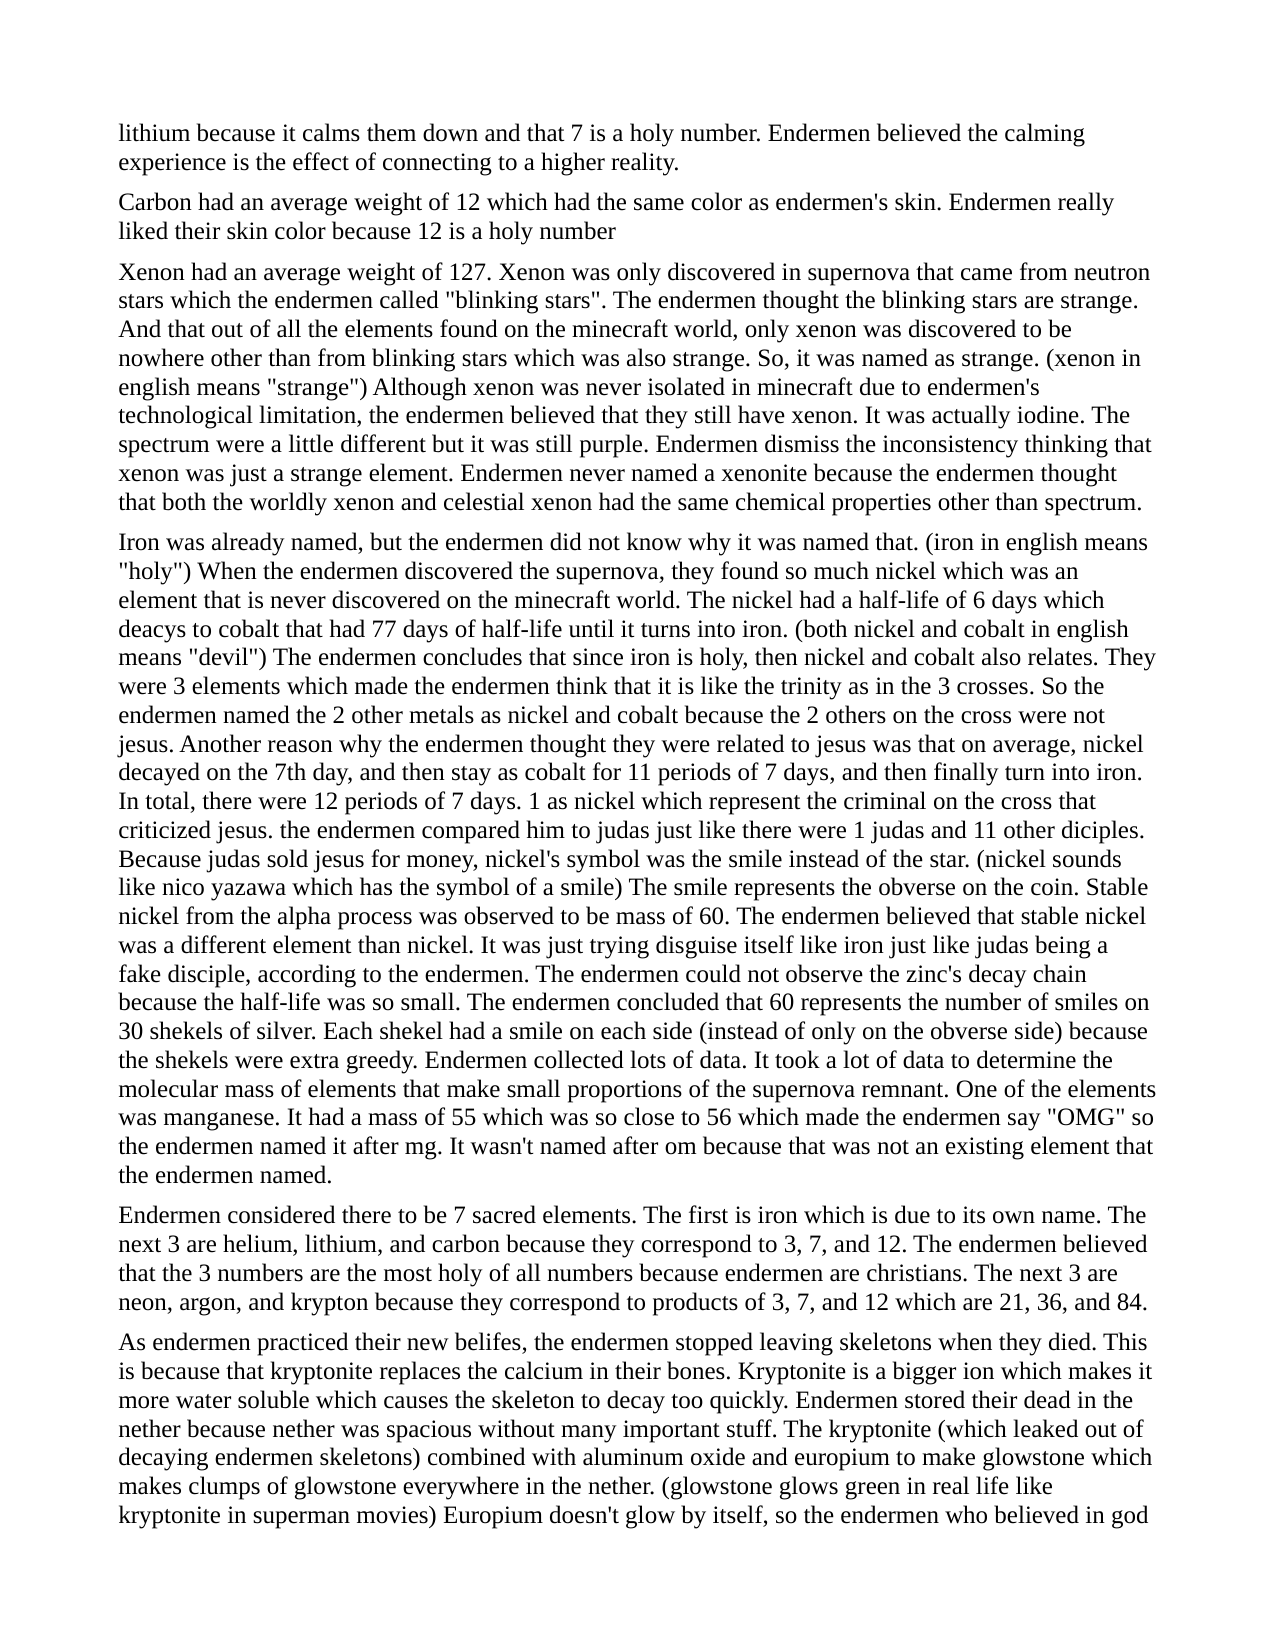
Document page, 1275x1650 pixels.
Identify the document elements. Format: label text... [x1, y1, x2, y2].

text Carbon had an average weight of 12 which had the same color as endermen's skin. Endermen really liked their skin color because 12 is a holy number [118, 187, 1157, 245]
text lithium because it calms them down and that 7 is a holy number. Endermen believed the calming experience is the effect of connecting to a higher reality. [118, 118, 1157, 176]
text Endermen considered there to be 7 sacred elements. The first is iron which is due to its own name. The next 3 are helium, lithium, and carbon because they correspond to 3, 7, and 12. The endermen believed that the 3 numbers are the most holy of all numbers because endermen are christians. The next 3 are neon, argon, and krypton because they correspond to products of 3, 7, and 12 which are 21, 36, and 84. [118, 1201, 1157, 1316]
text Iron was already named, but the endermen did not know why it was named that. (iron in english means "holy") When the endermen discovered the supernova, they found so much nickel which was an element that is never discovered on the minecraft world. The nickel had a half-life of 6 days which deacys to cobalt that had 77 days of half-life until it turns into iron. (both nickel and cobalt in english means "devil") The endermen concludes that since iron is holy, then nickel and cobalt also relates. They were 3 elements which made the endermen think that it is like the trinity as in the 3 crosses. So the endermen named the 2 other metals as nickel and cobalt because the 2 others on the cross were not jesus. Another reason why the endermen thought they were related to jesus was that on average, nickel decayed on the 7th day, and then stay as cobalt for 11 periods of 7 days, and then finally turn into iron. In total, there were 12 periods of 7 days. 1 as nickel which represent the criminal on the cross that criticized jesus. the endermen compared him to judas just like there were 1 judas and 11 other diciples. Because judas sold jesus for money, nickel's symbol was the smile instead of the star. (nickel sounds like nico yazawa which has the symbol of a smile) The smile represents the obverse on the coin. Stable nickel from the alpha process was observed to be mass of 60. The endermen believed that stable nickel was a different element than nickel. It was just trying disguise itself like iron just like judas being a fake disciple, according to the endermen. The endermen could not observe the zinc's decay chain because the half-life was so small. The endermen concluded that 60 represents the number of smiles on 30 shekels of silver. Each shekel had a smile on each side (instead of only on the obverse side) because the shekels were extra greedy. Endermen collected lots of data. It took a lot of data to determine the molecular mass of elements that make small proportions of the supernova remnant. One of the elements was manganese. It had a mass of 55 which was so close to 56 which made the endermen say "OMG" so the endermen named it after mg. It wasn't named after om because that was not an existing element that the endermen named. [118, 527, 1157, 1189]
text Xenon had an average weight of 127. Xenon was only discovered in supernova that came from neutron stars which the endermen called "blinking stars". The endermen thought the blinking stars are strange. And that out of all the elements found on the minecraft world, only xenon was discovered to be nowhere other than from blinking stars which was also strange. So, it was named as strange. (xenon in english means "strange") Although xenon was never isolated in minecraft due to endermen's technological limitation, the endermen believed that they still have xenon. It was actually iodine. The spectrum were a little different but it was still purple. Endermen dismiss the inconsistency thinking that xenon was just a strange element. Endermen never named a xenonite because the endermen thought that both the worldly xenon and celestial xenon had the same chemical properties other than spectrum. [118, 257, 1157, 516]
text As endermen practiced their new belifes, the endermen stopped leaving skeletons when they died. This is because that kryptonite replaces the calcium in their bones. Kryptonite is a bigger ion which makes it more water soluble which causes the skeleton to decay too quickly. Endermen stored their dead in the nether because nether was spacious without many important stuff. The kryptonite (which leaked out of decaying endermen skeletons) combined with aluminum oxide and europium to make glowstone which makes clumps of glowstone everywhere in the nether. (glowstone glows green in real life like kryptonite in superman movies) Europium doesn't glow by itself, so the endermen who believed in god [118, 1327, 1157, 1529]
